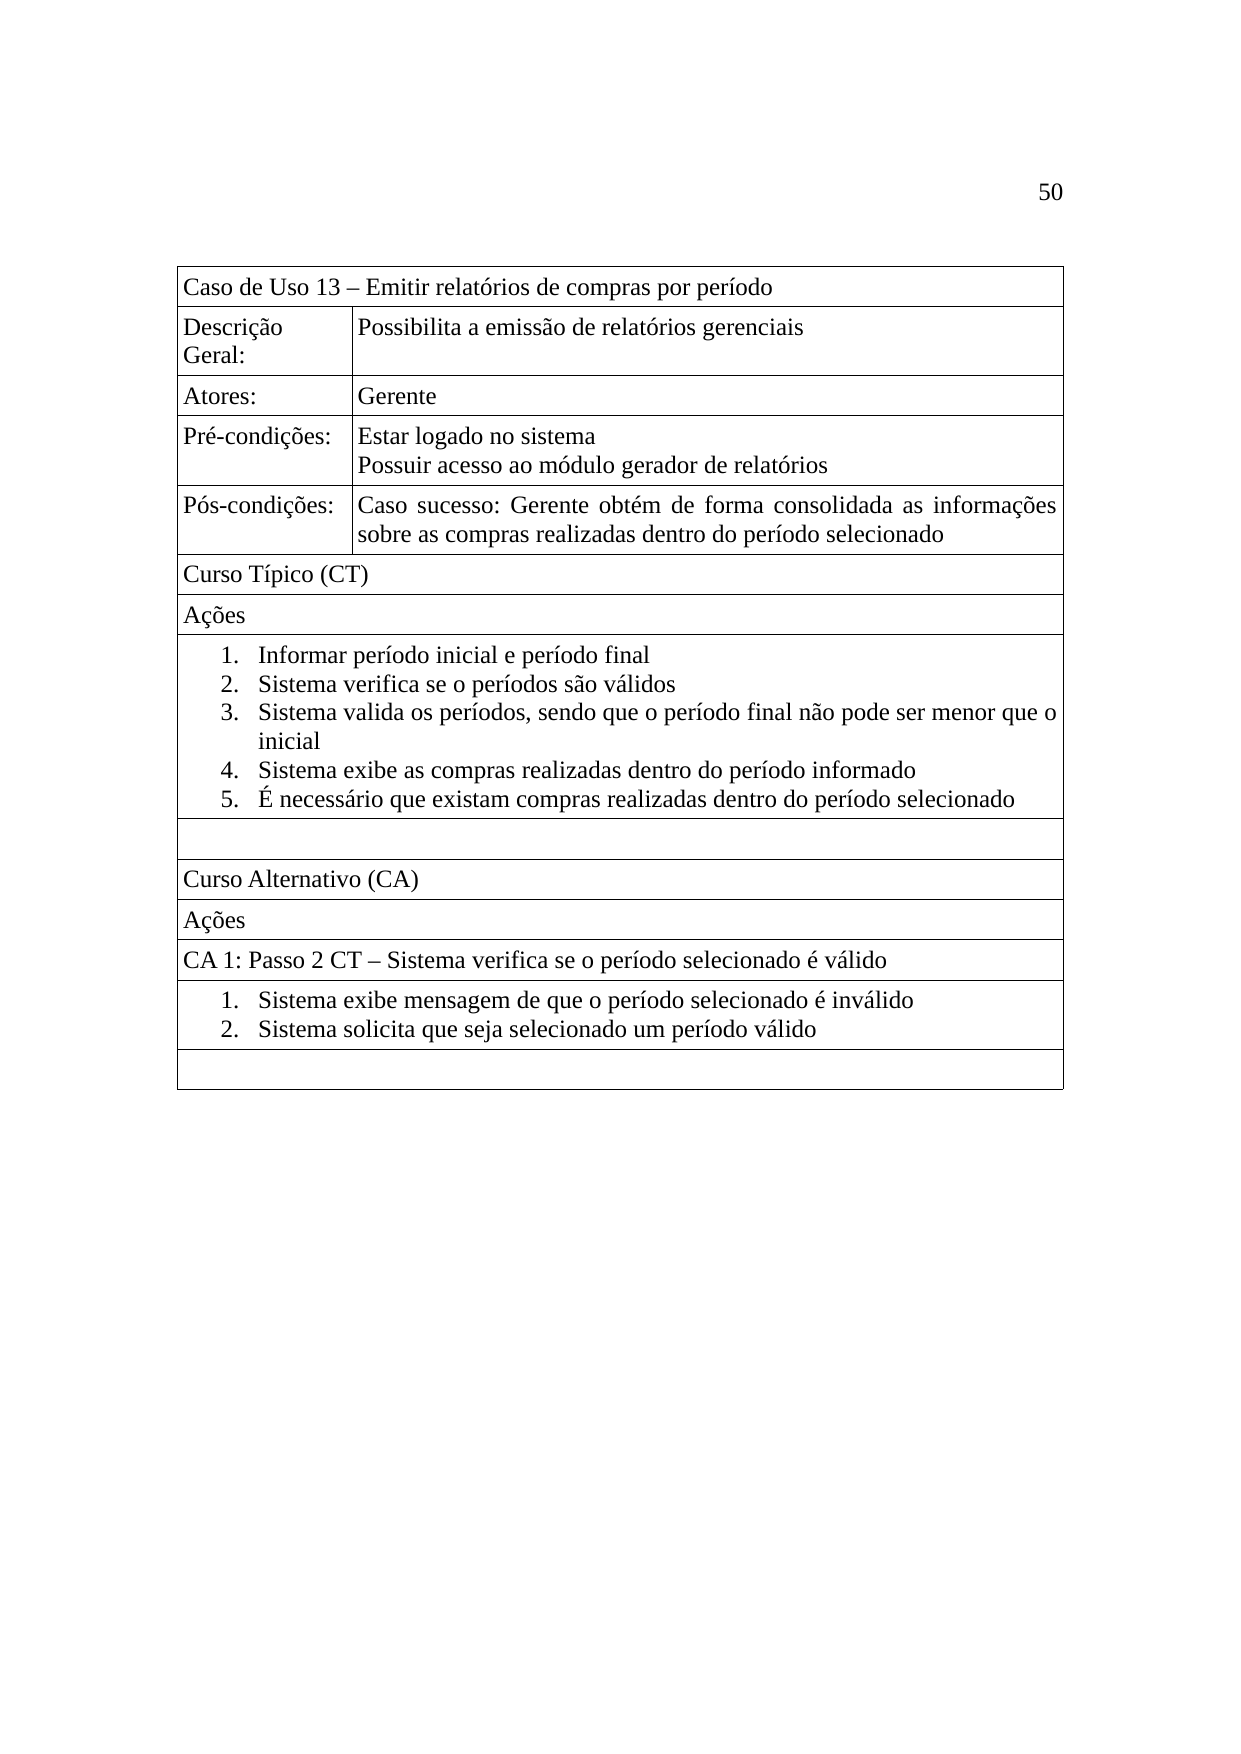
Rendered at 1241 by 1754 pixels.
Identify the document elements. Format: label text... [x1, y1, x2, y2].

table_cell Ações [178, 595, 1063, 634]
table_cell Ações [178, 900, 1063, 939]
table_cell Sistema exibe mensagem de que o período selecionado é inválido Sistema solicita que seja selecionado um período válido [178, 981, 1063, 1048]
table_cell [178, 819, 1063, 858]
table_cell [178, 1050, 1063, 1089]
table_cell Atores: [178, 376, 352, 415]
table_cell Curso Alternativo (CA) [178, 860, 1063, 899]
table_cell Descrição Geral: [178, 307, 352, 375]
table_header Caso de Uso 13 – Emitir relatórios de compras por período [178, 267, 1063, 306]
table_cell Curso Típico (CT) [178, 555, 1063, 594]
table_cell Caso sucesso: Gerente obtém de forma consolidada as informações sobre as compras realizadas dentro do período selecionado [353, 486, 1063, 553]
table_cell Gerente [353, 376, 1063, 415]
table_cell Possibilita a emissão de relatórios gerenciais [353, 307, 1063, 375]
table_cell Estar logado no sistema Possuir acesso ao módulo gerador de relatórios [353, 416, 1063, 484]
table_cell Pré-condições: [178, 416, 352, 484]
table_cell Informar período inicial e período final Sistema verifica se o períodos são válidos Sistema valida os períodos, sendo que o período final não pode ser menor que o inicial Sistema exibe as compras realizadas dentro do período informado É necessário que existam compras realizadas dentro do período selecionado [178, 635, 1063, 818]
table_cell CA 1: Passo 2 CT – Sistema verifica se o período selecionado é válido [178, 940, 1063, 979]
table_cell Pós-condições: [178, 486, 352, 553]
